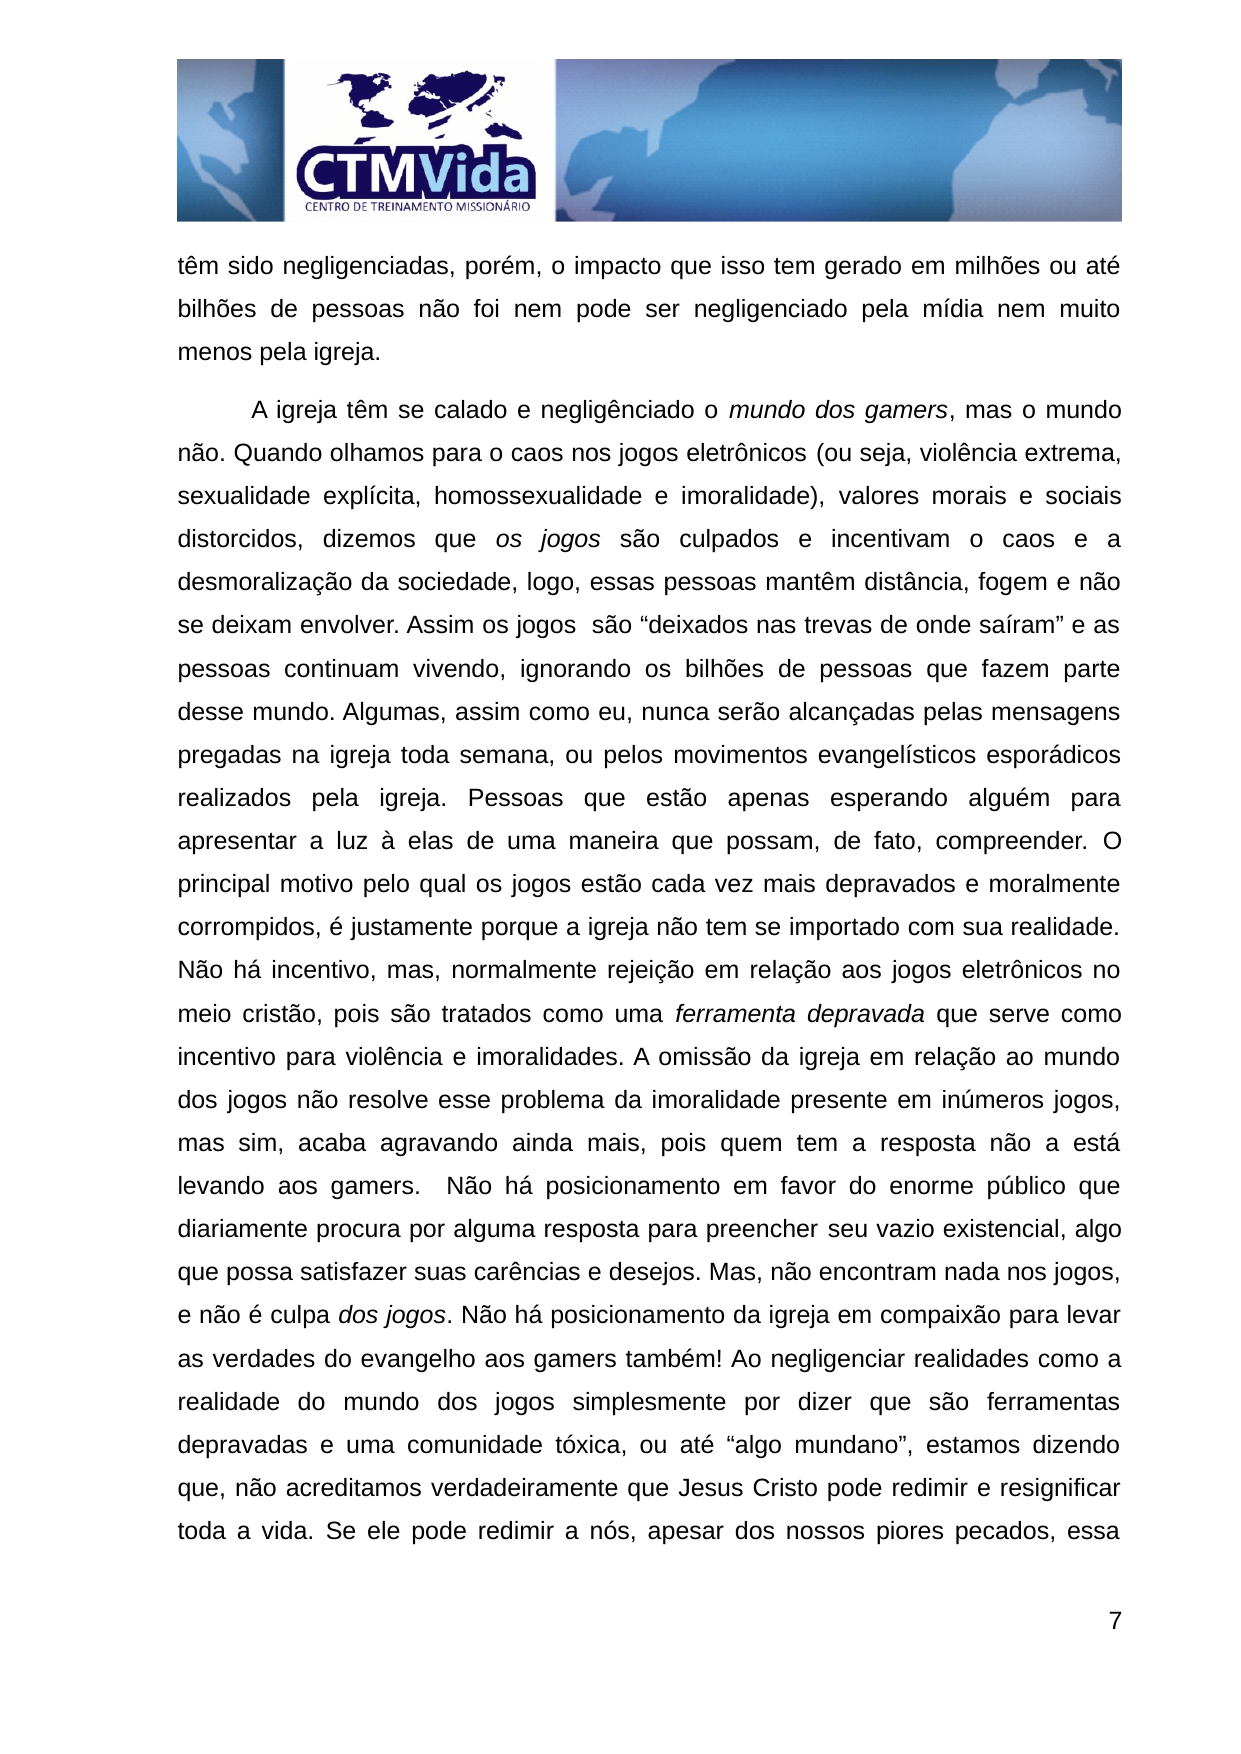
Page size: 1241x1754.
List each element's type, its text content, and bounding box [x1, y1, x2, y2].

text A igreja têm se calado e negligênciado o mundo dos gamers, mas o mundo não. Quando olhamos para o caos nos jogos eletrônicos (ou seja, violência extrema, sexualidade explícita, homossexualidade e imoralidade), valores morais e sociais distorcidos, dizemos que os jogos são culpados e incentivam o caos e a desmoralização da sociedade, logo, essas pessoas mantêm distância, fogem e não se deixam envolver. Assim os jogos são “deixados nas trevas de onde saíram” e as pessoas continuam vivendo, ignorando os bilhões de pessoas que fazem parte desse mundo. Algumas, assim como eu, nunca serão alcançadas pelas mensagens pregadas na igreja toda semana, ou pelos movimentos evangelísticos esporádicos realizados pela igreja. Pessoas que estão apenas esperando alguém para apresentar a luz à elas de uma maneira que possam, de fato, compreender. O principal motivo pelo qual os jogos estão cada vez mais depravados e moralmente corrompidos, é justamente porque a igreja não tem se importado com sua realidade. Não há incentivo, mas, normalmente rejeição em relação aos jogos eletrônicos no meio cristão, pois são tratados como uma ferramenta depravada que serve como incentivo para violência e imoralidades. A omissão da igreja em relação ao mundo dos jogos não resolve esse problema da imoralidade presente em inúmeros jogos, mas sim, acaba agravando ainda mais, pois quem tem a resposta não a está levando aos gamers. Não há posicionamento em favor do enorme público que diariamente procura por alguma resposta para preencher seu vazio existencial, algo que possa satisfazer suas carências e desejos. Mas, não encontram nada nos jogos, e não é culpa dos jogos. Não há posicionamento da igreja em compaixão para levar as verdades do evangelho aos gamers também! Ao negligenciar realidades como a realidade do mundo dos jogos simplesmente por dizer que são ferramentas depravadas e uma comunidade tóxica, ou até “algo mundano”, estamos dizendo que, não acreditamos verdadeiramente que Jesus Cristo pode redimir e resignificar toda a vida. Se ele pode redimir a nós, apesar dos nossos piores pecados, essa [177, 395, 1122, 1545]
picture [177, 59, 1122, 222]
text têm sido negligenciadas, porém, o impacto que isso tem gerado em milhões ou até bilhões de pessoas não foi nem pode ser negligenciado pela mídia nem muito menos pela igreja. [177, 251, 1122, 366]
